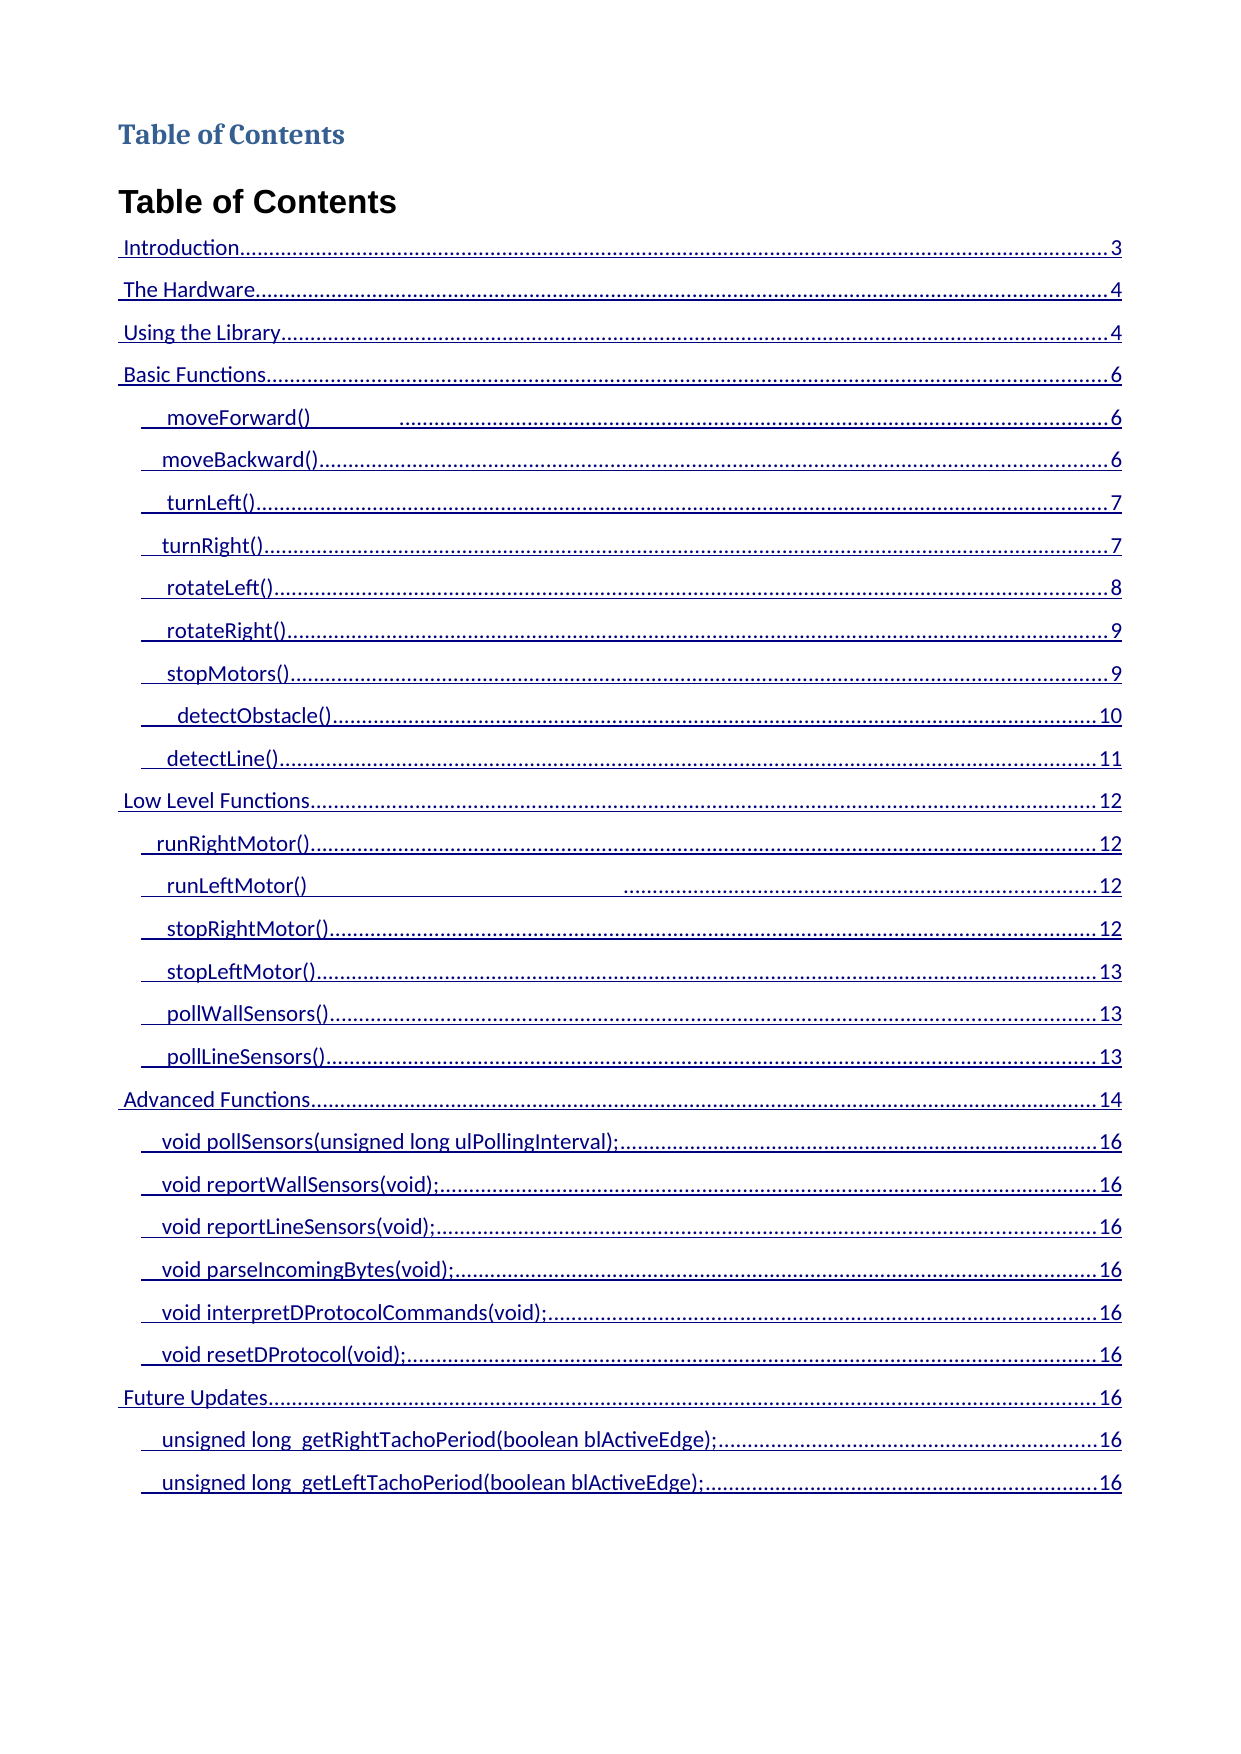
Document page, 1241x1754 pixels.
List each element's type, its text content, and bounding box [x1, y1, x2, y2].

text Advanced Functions 14 [118, 1085, 1122, 1109]
text moveForward() 6 [141, 403, 1122, 427]
subtitle Table of Contents [118, 118, 1122, 152]
text unsigned long getLeftTachoPeriod(boolean blActiveEdge); 16 [141, 1468, 1122, 1492]
text stopMotors() 9 [141, 659, 1122, 683]
text Introduction 3 [118, 233, 1122, 257]
text stopRightMotor() 12 [141, 914, 1122, 938]
text rotateLeft() 8 [141, 573, 1122, 598]
text turnRight() 7 [141, 531, 1122, 555]
text void interpretDProtocolCommands(void); 16 [141, 1298, 1122, 1322]
text detectObstacle() 10 [141, 701, 1122, 725]
text The Hardware 4 [118, 275, 1122, 299]
text Using the Library 4 [118, 318, 1122, 342]
text unsigned long getRightTachoPeriod(boolean blActiveEdge); 16 [141, 1426, 1122, 1450]
text pollWallSensors() 13 [141, 999, 1122, 1024]
text void parseIncomingBytes(void); 16 [141, 1255, 1122, 1279]
text Future Updates 16 [118, 1383, 1122, 1407]
subtitle Table of Contents [118, 182, 1122, 220]
text void resetDProtocol(void); 16 [141, 1340, 1122, 1364]
text stopLeftMotor() 13 [141, 957, 1122, 981]
text Low Level Functions 12 [118, 786, 1122, 811]
text void pollSensors(unsigned long ulPollingInterval); 16 [141, 1127, 1122, 1151]
text turnLeft() 7 [141, 488, 1122, 512]
text void reportWallSensors(void); 16 [141, 1170, 1122, 1194]
text rotateRight() 9 [141, 616, 1122, 640]
text Basic Functions 6 [118, 360, 1122, 384]
text runLeftMotor() 12 [141, 872, 1122, 896]
text detectLine() 11 [141, 744, 1122, 768]
text moveBackward() 6 [141, 446, 1122, 470]
text pollLineSensors() 13 [141, 1042, 1122, 1066]
text void reportLineSensors(void); 16 [141, 1212, 1122, 1237]
text runRightMotor() 12 [141, 829, 1122, 853]
